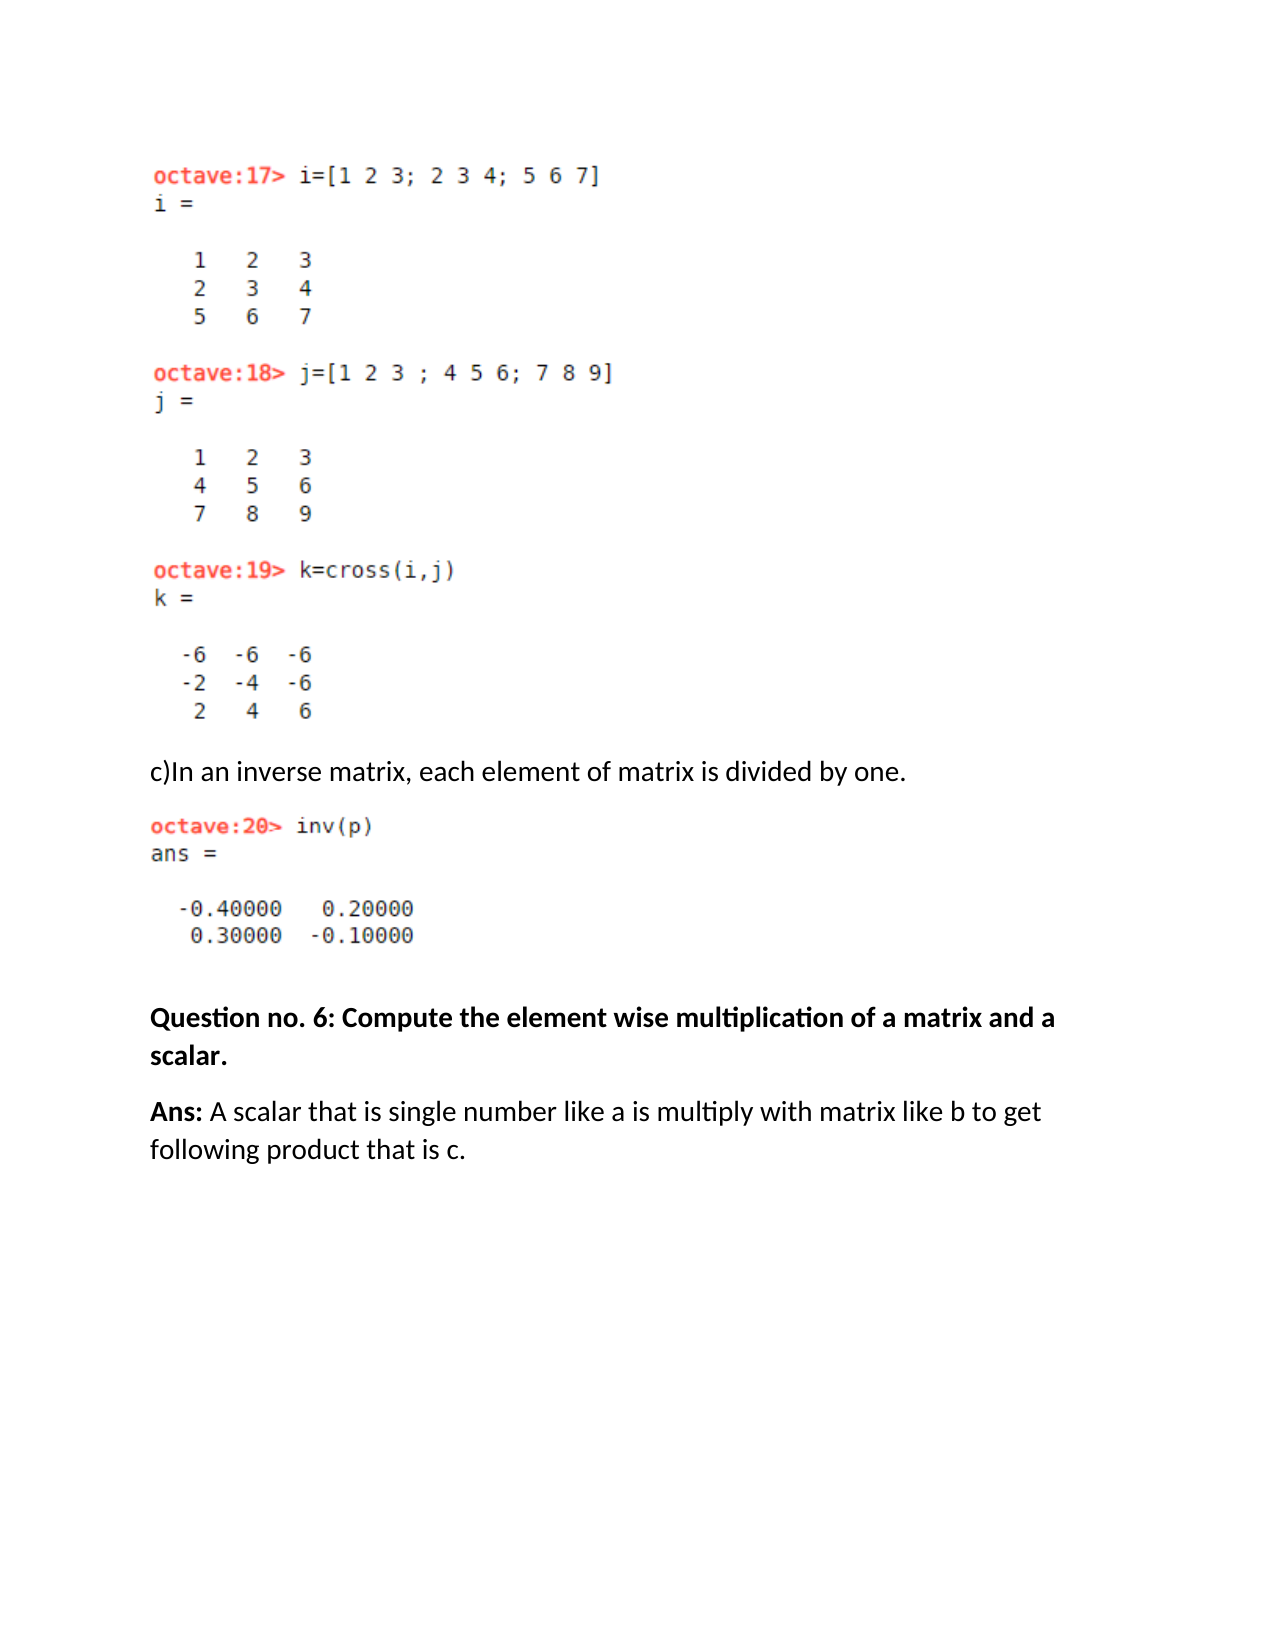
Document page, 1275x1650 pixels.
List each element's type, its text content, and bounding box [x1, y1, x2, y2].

text Ans: A scalar that is single number like a is multiply with matrix like b to get following product that is c. [150, 1093, 1125, 1167]
picture [150, 150, 638, 733]
text Question no. 6: Compute the element wise multiplication of a matrix and a scalar. [150, 999, 1125, 1073]
text c)In an inverse matrix, each element of matrix is divided by one. [150, 753, 1125, 789]
picture [150, 808, 491, 981]
